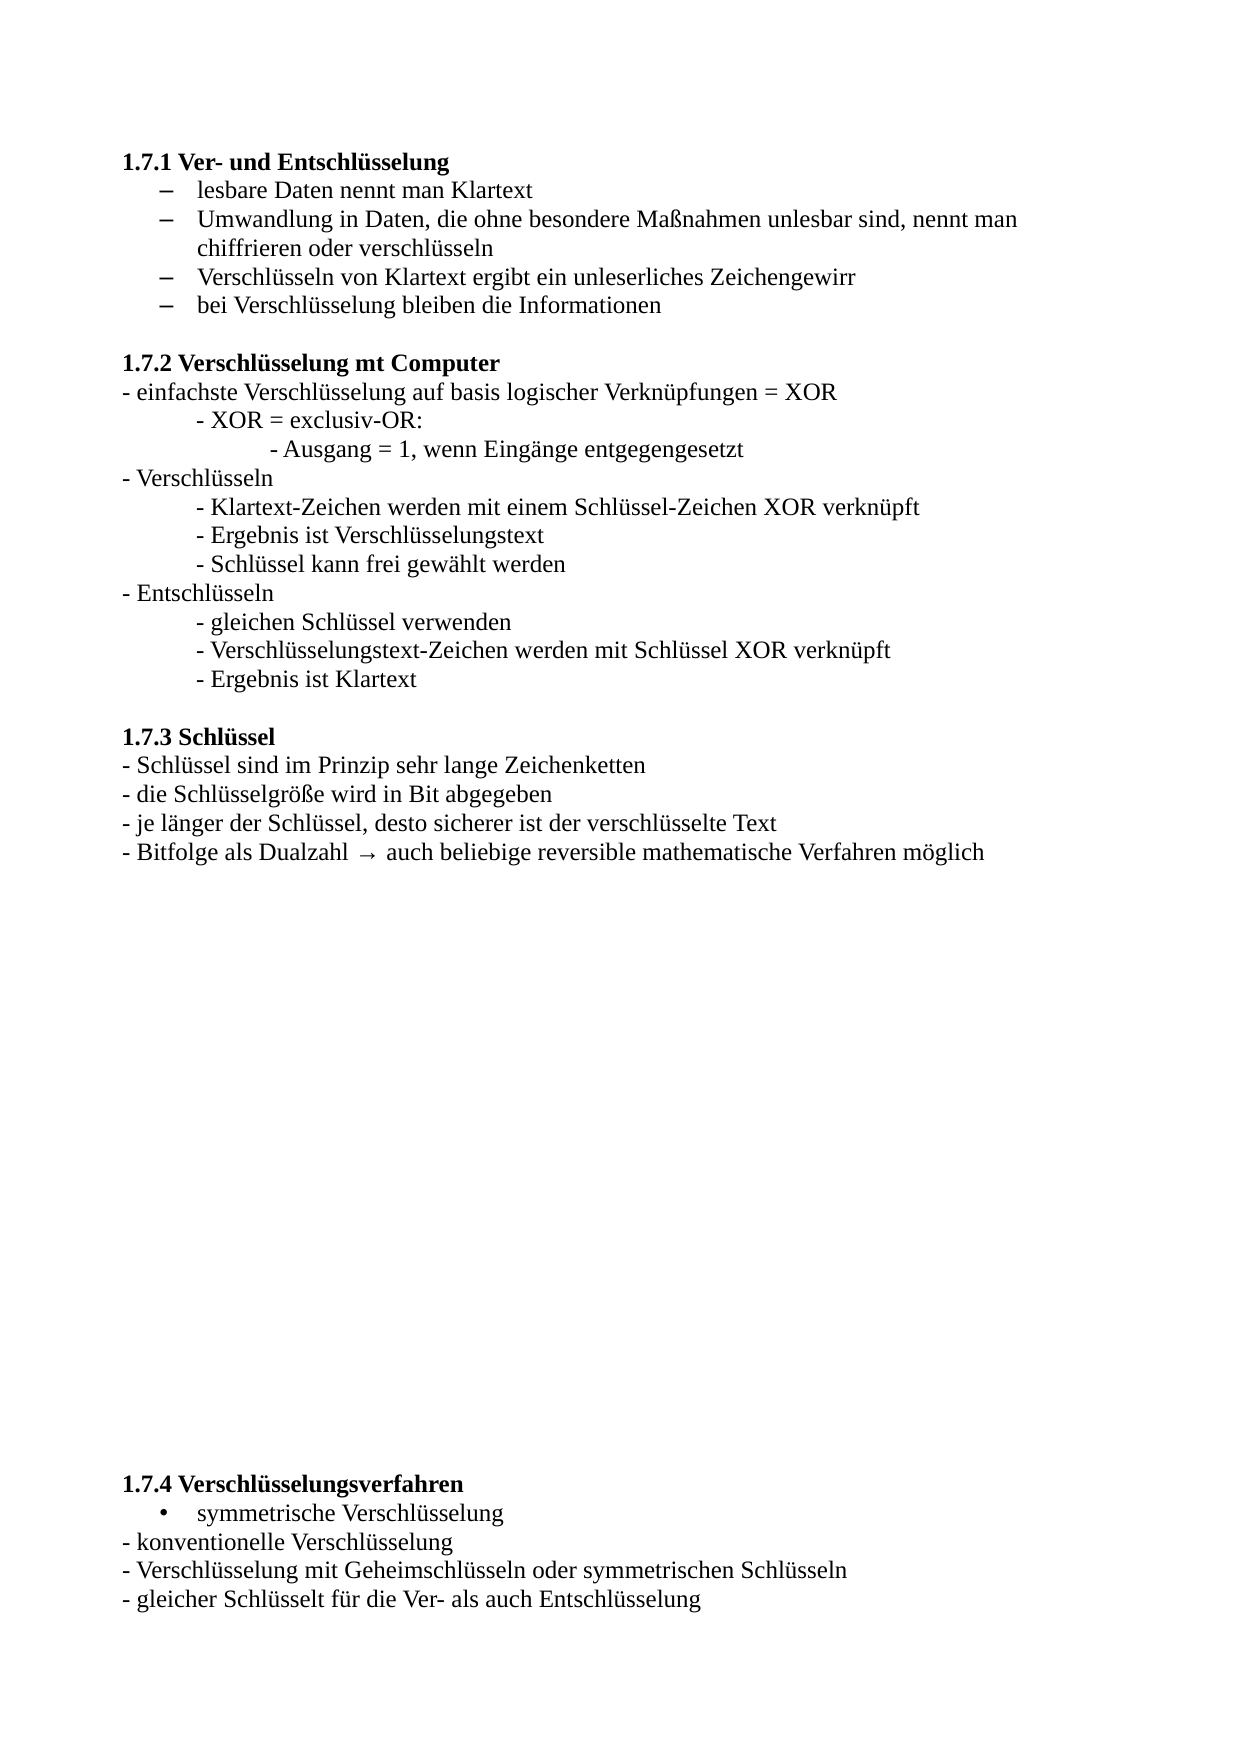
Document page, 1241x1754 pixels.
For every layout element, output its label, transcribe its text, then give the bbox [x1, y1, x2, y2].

text - gleicher Schlüsselt für die Ver- als auch Entschlüsselung [122, 1584, 1123, 1613]
text - Klartext-Zeichen werden mit einem Schlüssel-Zeichen XOR verknüpft [122, 492, 1123, 521]
text - Entschlüsseln [122, 578, 1123, 607]
text - konventionelle Verschlüsselung [122, 1527, 1123, 1556]
list lesbare Daten nennt man Klartext [159, 176, 1123, 204]
text 1.7.4 Verschlüsselungsverfahren [122, 1469, 1123, 1498]
text - je länger der Schlüssel, desto sicherer ist der verschlüsselte Text [122, 808, 1123, 837]
text 1.7.1 Ver- und Entschlüsselung [122, 147, 1123, 176]
text - Bitfolge als Dualzahl → auch beliebige reversible mathematische Verfahren möglich [122, 837, 1123, 866]
text 1.7.3 Schlüssel [122, 722, 1123, 751]
text - einfachste Verschlüsselung auf basis logischer Verknüpfungen = XOR [122, 377, 1123, 406]
text - gleichen Schlüssel verwenden [122, 607, 1123, 636]
text - XOR = exclusiv-OR: [122, 406, 1123, 434]
text 1.7.2 Verschlüsselung mt Computer [122, 348, 1123, 377]
list Umwandlung in Daten, die ohne besondere Maßnahmen unlesbar sind, nennt man chiffrieren oder verschlüsseln [159, 204, 1123, 262]
text - Schlüssel sind im Prinzip sehr lange Zeichenketten [122, 751, 1123, 779]
list symmetrische Verschlüsselung [159, 1498, 1123, 1527]
text - Ergebnis ist Klartext [122, 664, 1123, 693]
list Verschlüsseln von Klartext ergibt ein unleserliches Zeichengewirr [159, 262, 1123, 291]
text - die Schlüsselgröße wird in Bit abgegeben [122, 779, 1123, 808]
text - Ausgang = 1, wenn Eingänge entgegengesetzt [122, 434, 1123, 463]
list bei Verschlüsselung bleiben die Informationen [159, 291, 1123, 319]
text - Verschlüsselungstext-Zeichen werden mit Schlüssel XOR verknüpft [122, 636, 1123, 664]
text - Ergebnis ist Verschlüsselungstext [122, 521, 1123, 549]
text - Verschlüsselung mit Geheimschlüsseln oder symmetrischen Schlüsseln [122, 1556, 1123, 1584]
text - Schlüssel kann frei gewählt werden [122, 549, 1123, 578]
text - Verschlüsseln [122, 463, 1123, 492]
